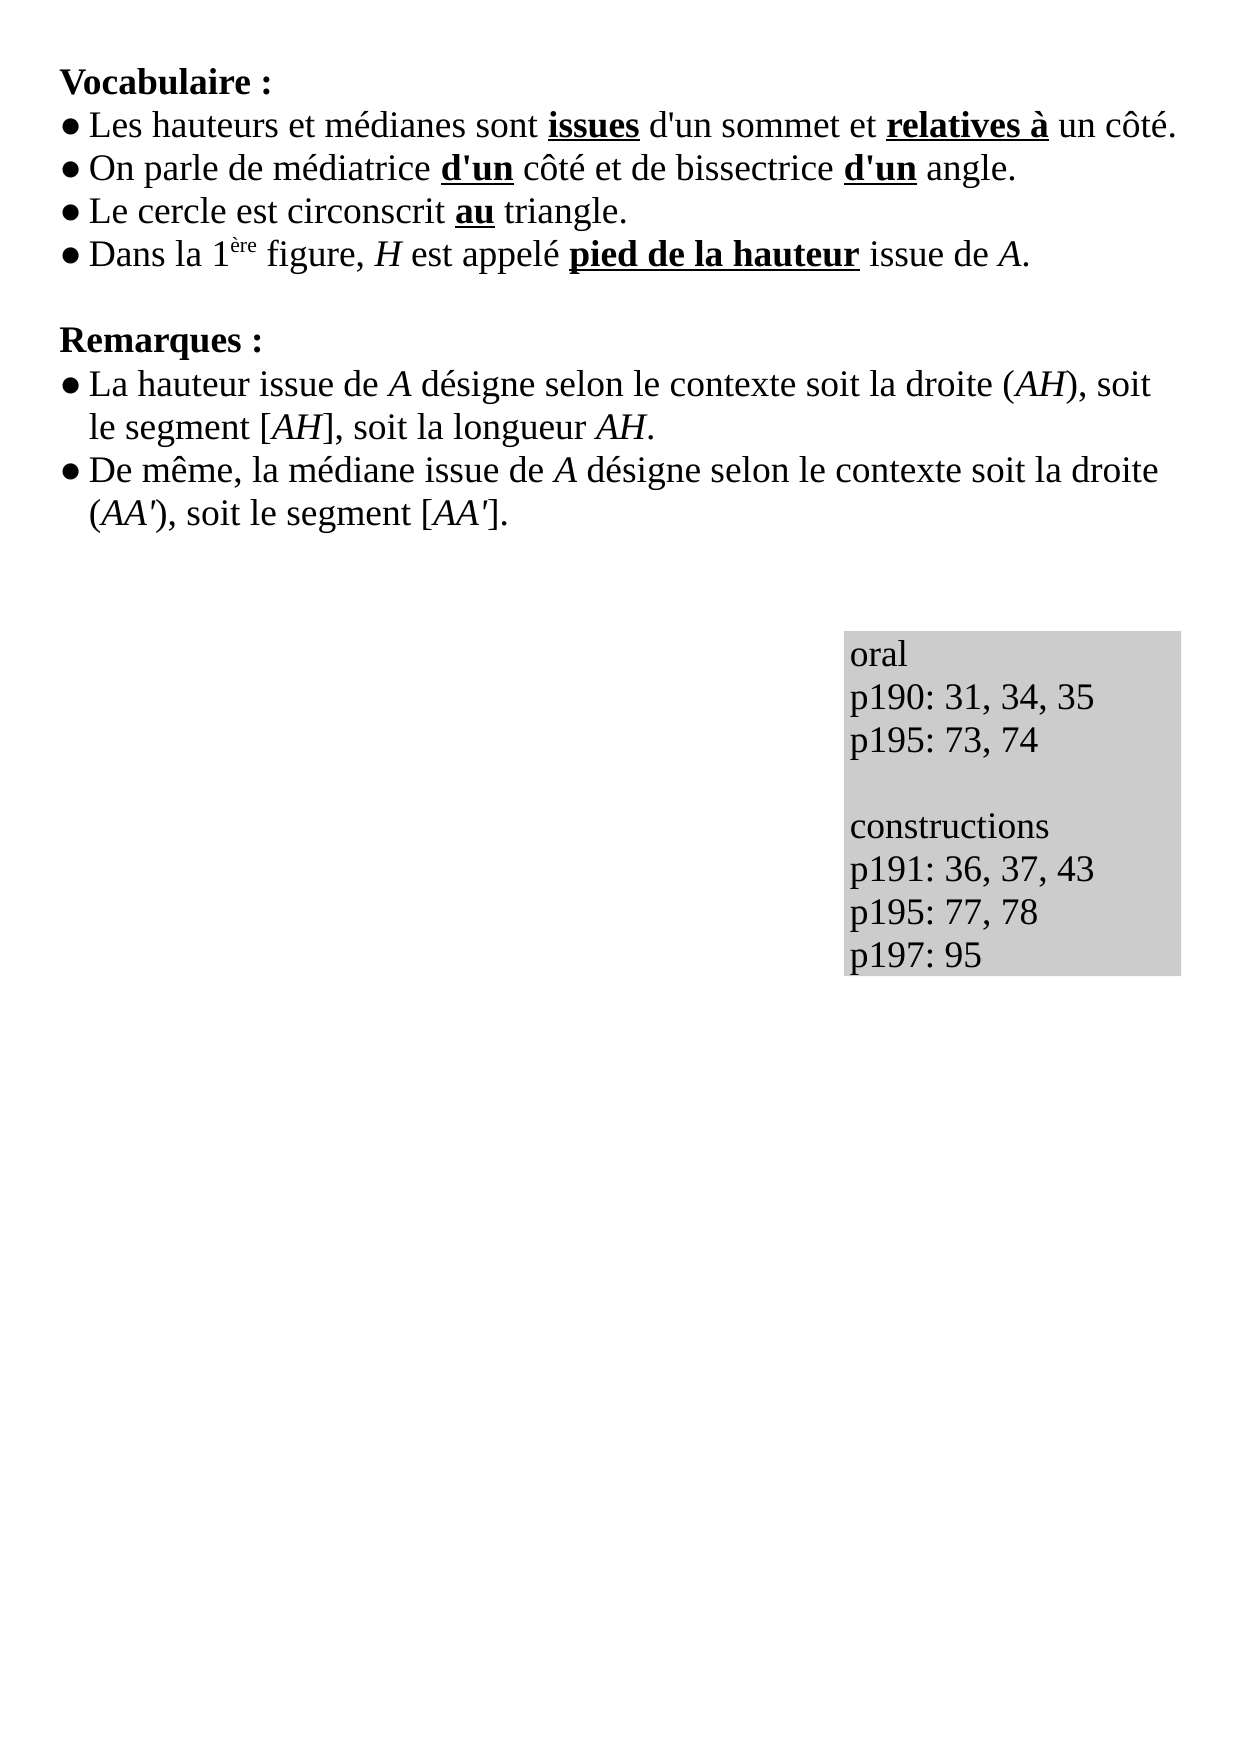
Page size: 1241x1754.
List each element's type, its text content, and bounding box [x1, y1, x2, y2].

list De même, la médiane issue de A désigne selon le contexte soit la droite (AA'), soit le segment [AA']. [59, 447, 1181, 533]
list On parle de médiatrice d'un côté et de bissectrice d'un angle. [59, 145, 1181, 188]
list La hauteur issue de A désigne selon le contexte soit la droite (AH), soit le segment [AH], soit la longueur AH. [59, 361, 1181, 447]
list Les hauteurs et médianes sont issues d'un sommet et relatives à un côté. [59, 102, 1181, 145]
text Remarques : [59, 318, 1181, 361]
list Dans la 1ère figure, H est appelé pied de la hauteur issue de A. [59, 232, 1181, 275]
list Le cercle est circonscrit au triangle. [59, 188, 1181, 232]
text Vocabulaire : [59, 59, 1181, 102]
